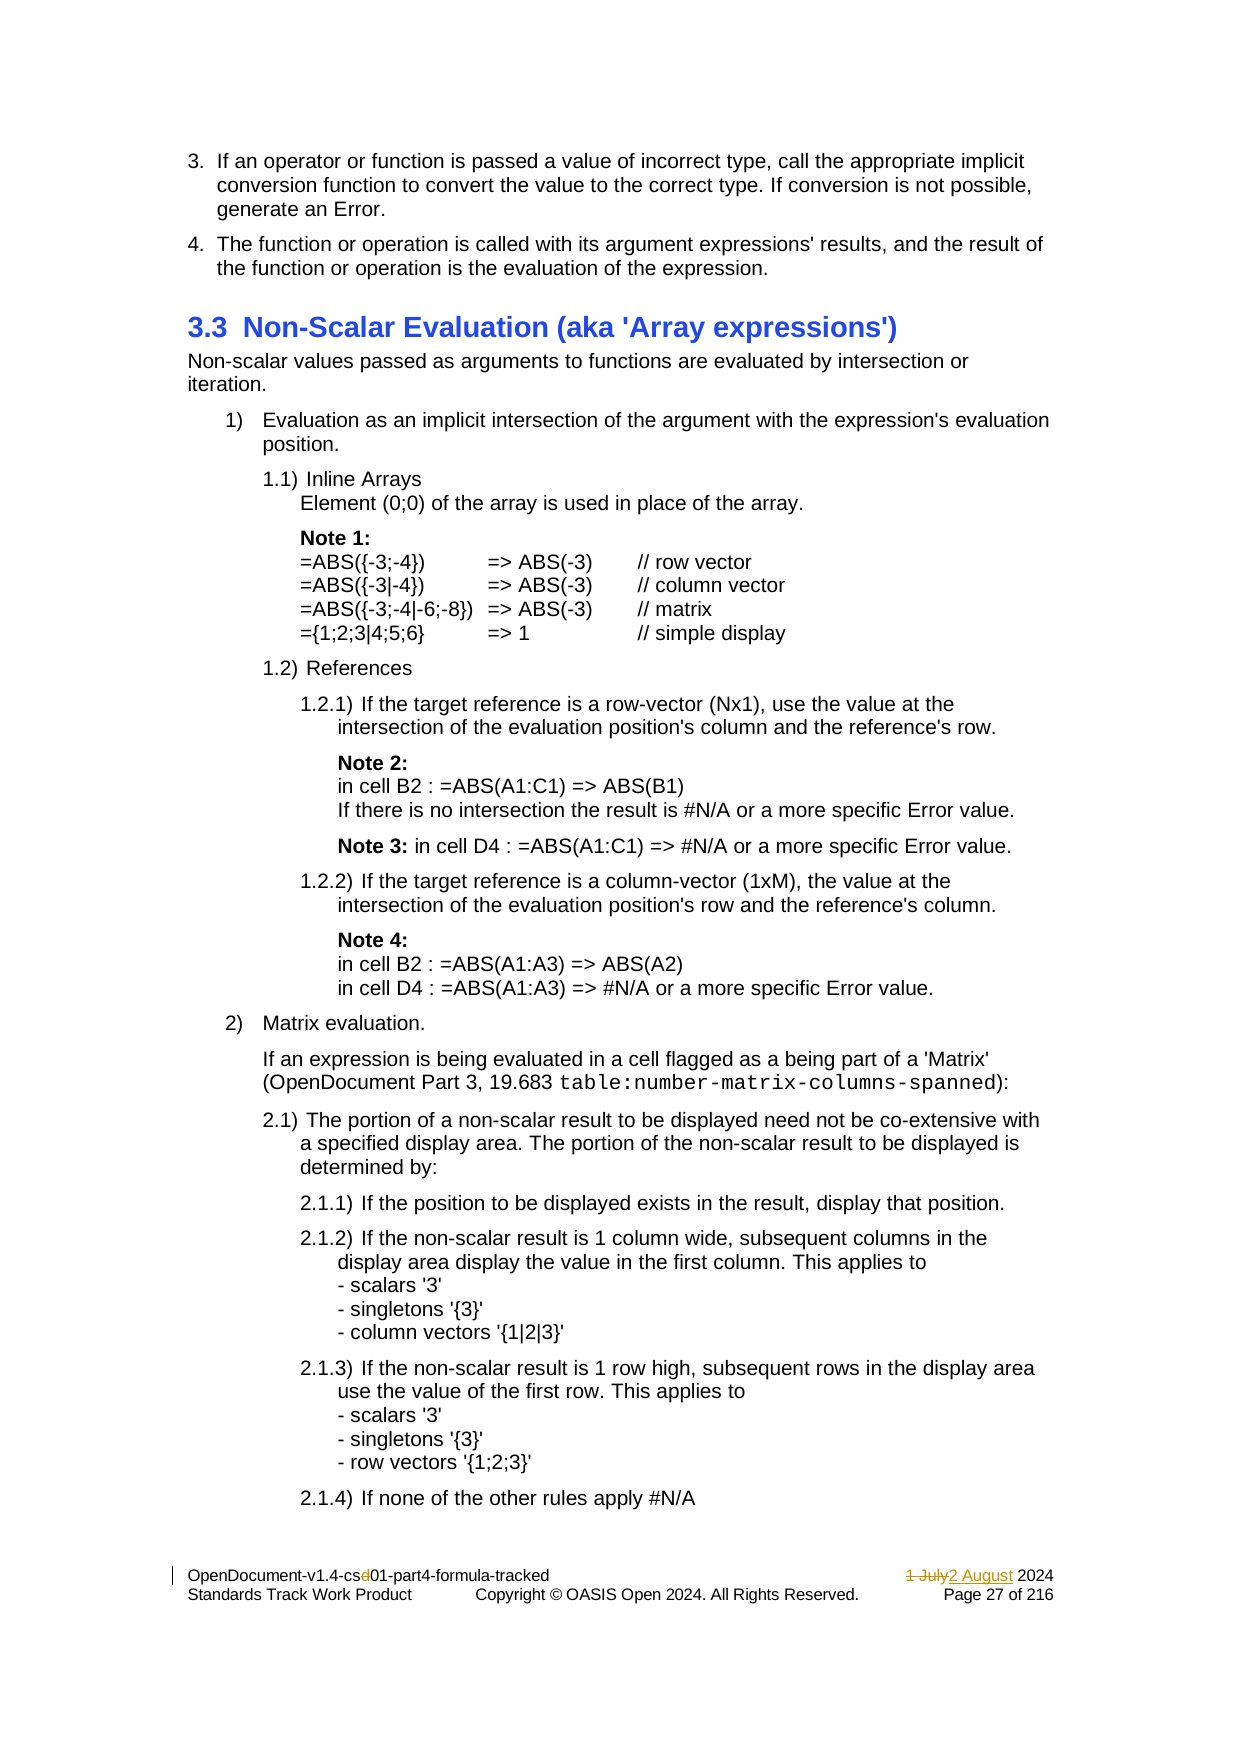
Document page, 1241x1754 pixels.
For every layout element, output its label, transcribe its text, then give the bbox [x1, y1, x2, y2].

list Note 4: in cell B2 : =ABS(A1:A3) => ABS(A2) in cell D4 : =ABS(A1:A3) => #N/A or a more specific Error value. [300, 929, 1053, 999]
list Evaluation as an implicit intersection of the argument with the expression's evaluation position. [225, 408, 1053, 456]
list If none of the other rules apply #N/A [300, 1486, 1053, 1510]
subtitle Non-Scalar Evaluation (aka 'Array expressions') [187, 311, 1053, 343]
list If the non-scalar result is 1 row high, subsequent rows in the display area use the value of the first row. This applies to - scalars '3' - singletons '{3}' - row vectors '{1;2;3}' [300, 1356, 1053, 1474]
list If the position to be displayed exists in the result, display that position. [300, 1191, 1053, 1214]
list Matrix evaluation. [225, 1012, 1053, 1035]
text Non-scalar values passed as arguments to functions are evaluated by intersection or iteration. [187, 349, 1053, 396]
list If the target reference is a row-vector (Nx1), use the value at the intersection of the evaluation position's column and the reference's row. [300, 692, 1053, 739]
list If an operator or function is passed a value of incorrect type, call the appropriate implicit conversion function to convert the value to the correct type. If conversion is not possible, generate an Error. [187, 150, 1053, 221]
list Note 1: =ABS({-3;-4}) => ABS(-3) // row vector =ABS({-3|-4}) => ABS(-3) // column vector =ABS({-3;-4|-6;-8}) => ABS(-3) // matrix ={1;2;3|4;5;6} => 1 // simple display [262, 527, 1053, 644]
list Note 3: in cell D4 : =ABS(A1:C1) => #N/A or a more specific Error value. [300, 834, 1053, 858]
list Inline Arrays Element (0;0) of the array is used in place of the array. [262, 468, 1053, 515]
list If an expression is being evaluated in a cell flagged as a being part of a 'Matrix' (OpenDocument Part 3, 19.683 table:number-matrix-columns-spanned): [225, 1047, 1053, 1096]
list Note 2: in cell B2 : =ABS(A1:C1) => ABS(B1) If there is no intersection the result is #N/A or a more specific Error value. [300, 751, 1053, 822]
list If the non-scalar result is 1 column wide, subsequent columns in the display area display the value in the first column. This applies to - scalars '3' - singletons '{3}' - column vectors '{1|2|3}' [300, 1227, 1053, 1344]
list The portion of a non-scalar result to be displayed need not be co-extensive with a specified display area. The portion of the non-scalar result to be displayed is determined by: [262, 1108, 1053, 1179]
list References [262, 657, 1053, 680]
list If the target reference is a column-vector (1xM), the value at the intersection of the evaluation position's row and the reference's column. [300, 870, 1053, 917]
list The function or operation is called with its argument expressions' results, and the result of the function or operation is the evaluation of the expression. [187, 233, 1053, 280]
